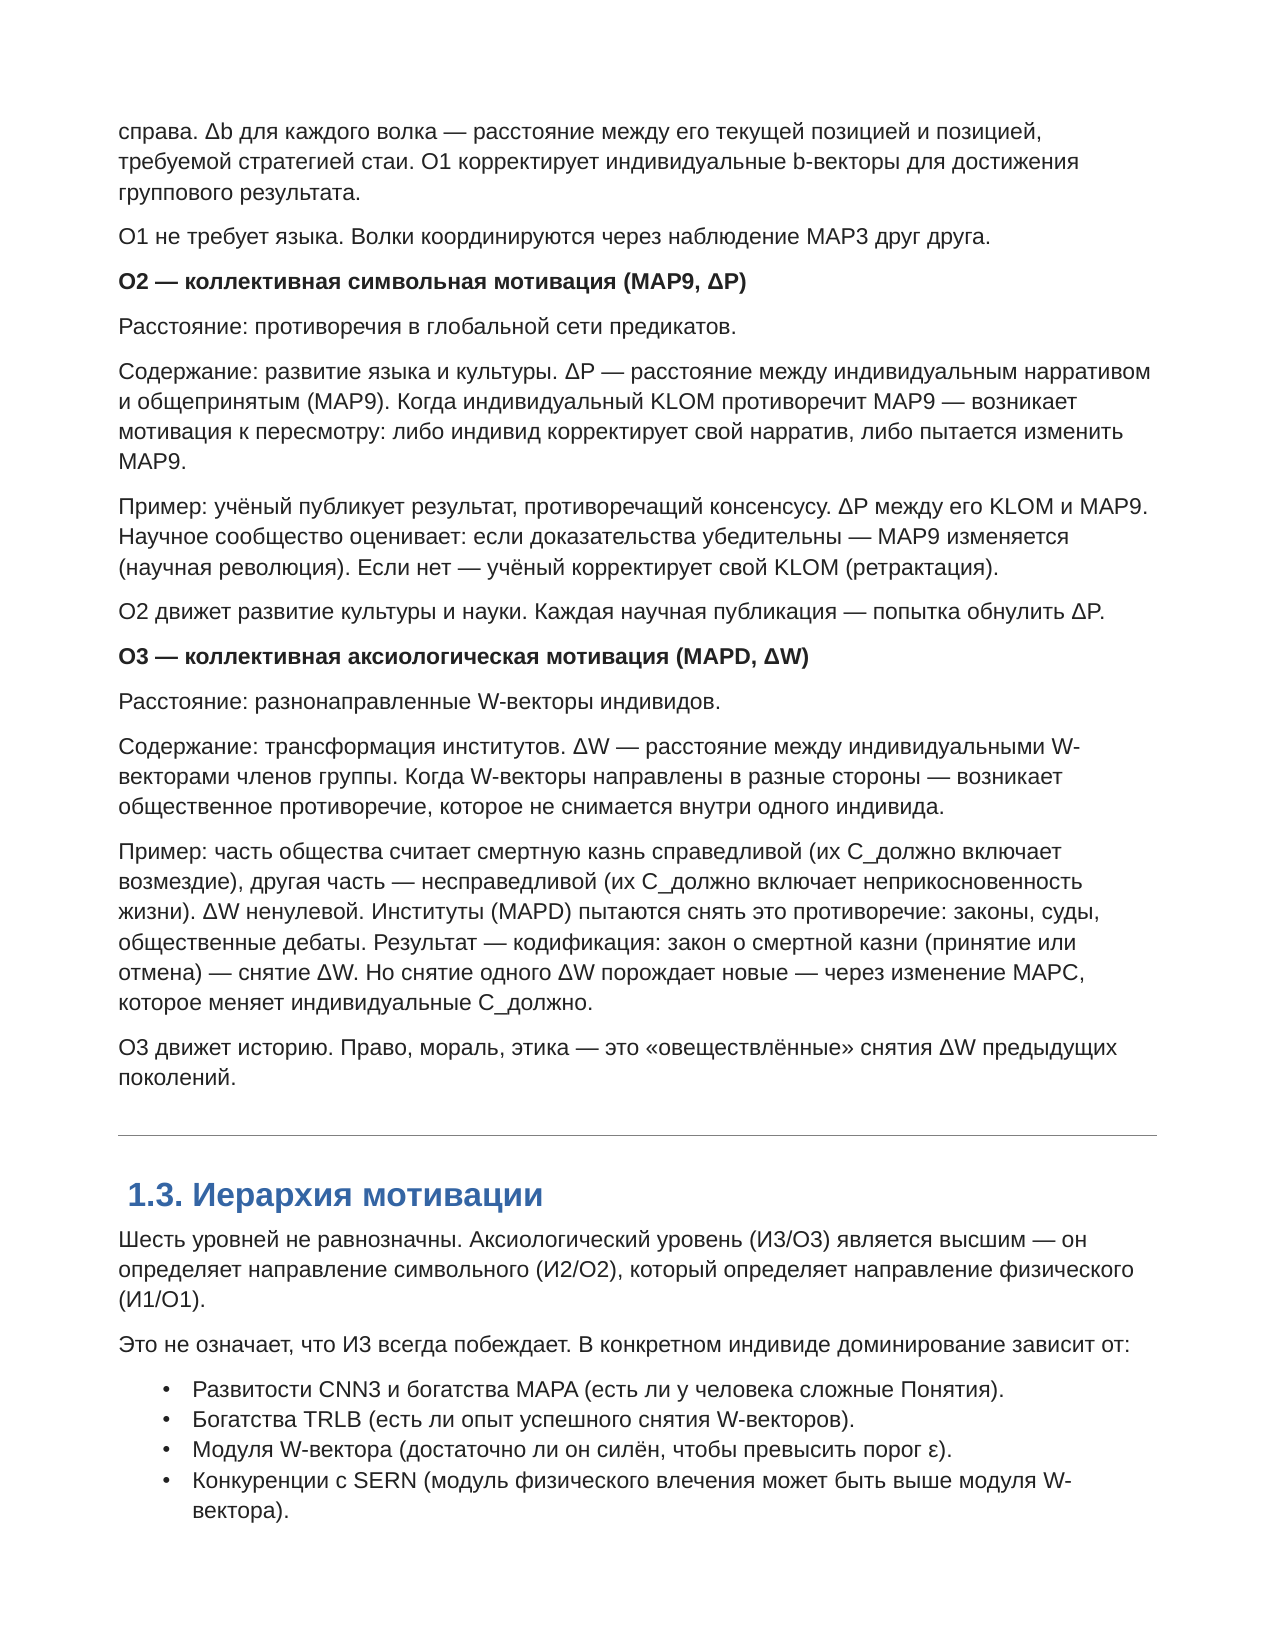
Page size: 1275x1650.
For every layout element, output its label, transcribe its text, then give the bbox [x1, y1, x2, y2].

list Развитости CNN3 и богатства MAPA (есть ли у человека сложные Понятия). [162, 1376, 1157, 1402]
list Модуля W-вектора (достаточно ли он силён, чтобы превысить порог ε). [162, 1436, 1157, 1463]
text Это не означает, что И3 всегда побеждает. В конкретном индивиде доминирование зависит от: [118, 1331, 1157, 1357]
text Пример: часть общества считает смертную казнь справедливой (их C_должно включает возмездие), другая часть — несправедливой (их C_должно включает неприкосновенность жизни). ΔW ненулевой. Институты (MAPD) пытаются снять это противоречие: законы, суды, общественные дебаты. Результат — кодификация: закон о смертной казни (принятие или отмена) — снятие ΔW. Но снятие одного ΔW порождает новые — через изменение MAPC, которое меняет индивидуальные C_должно. [118, 838, 1157, 1015]
text Пример: учёный публикует результат, противоречащий консенсусу. ΔP между его KLOM и MAP9. Научное сообщество оценивает: если доказательства убедительны — MAP9 изменяется (научная революция). Если нет — учёный корректирует свой KLOM (ретрактация). [118, 493, 1157, 580]
text О3 — коллективная аксиологическая мотивация (MAPD, ΔW) [118, 643, 1157, 669]
list Конкуренции с SERN (модуль физического влечения может быть выше модуля W-вектора). [162, 1467, 1157, 1523]
text Расстояние: противоречия в глобальной сети предикатов. [118, 313, 1157, 339]
text справа. Δb для каждого волка — расстояние между его текущей позицией и позицией, требуемой стратегией стаи. О1 корректирует индивидуальные b-векторы для достижения группового результата. [118, 118, 1157, 205]
text О1 не требует языка. Волки координируются через наблюдение MAP3 друг друга. [118, 223, 1157, 250]
text О3 движет историю. Право, мораль, этика — это «овеществлённые» снятия ΔW предыдущих поколений. [118, 1034, 1157, 1090]
text Шесть уровней не равнозначны. Аксиологический уровень (И3/О3) является высшим — он определяет направление символьного (И2/О2), который определяет направление физического (И1/О1). [118, 1226, 1157, 1313]
text О2 движет развитие культуры и науки. Каждая научная публикация — попытка обнулить ΔP. [118, 598, 1157, 625]
text Содержание: трансформация институтов. ΔW — расстояние между индивидуальными W-векторами членов группы. Когда W-векторы направлены в разные стороны — возникает общественное противоречие, которое не снимается внутри одного индивида. [118, 733, 1157, 819]
text Содержание: развитие языка и культуры. ΔP — расстояние между индивидуальным нарративом и общепринятым (MAP9). Когда индивидуальный KLOM противоречит MAP9 — возникает мотивация к пересмотру: либо индивид корректирует свой нарратив, либо пытается изменить MAP9. [118, 358, 1157, 475]
subtitle Иерархия мотивации [118, 1175, 1157, 1213]
text О2 — коллективная символьная мотивация (MAP9, ΔP) [118, 268, 1157, 294]
text Расстояние: разнонаправленные W-векторы индивидов. [118, 688, 1157, 714]
list Богатства TRLB (есть ли опыт успешного снятия W-векторов). [162, 1406, 1157, 1432]
